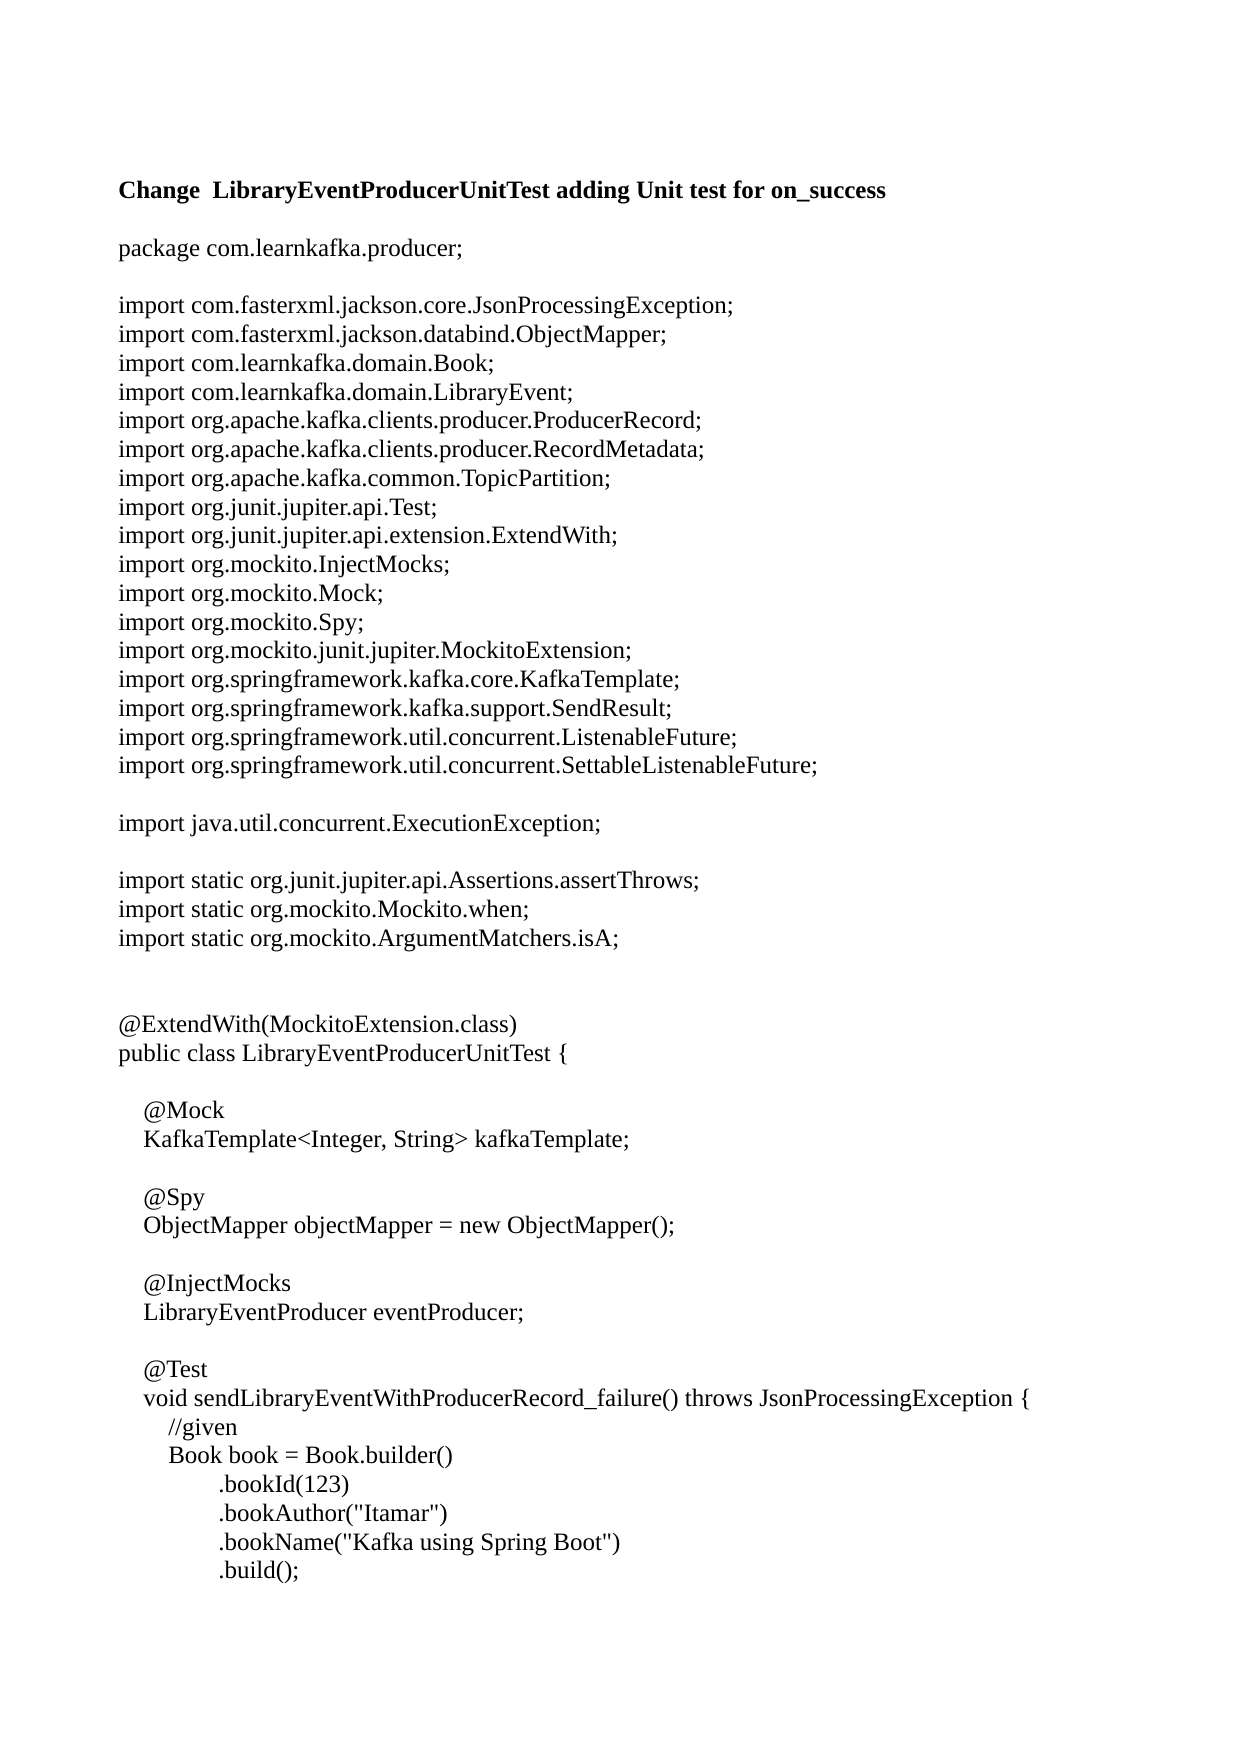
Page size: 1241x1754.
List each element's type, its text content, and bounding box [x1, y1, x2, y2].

text Change LibraryEventProducerUnitTest adding Unit test for on_success [118, 176, 1122, 204]
text package com.learnkafka.producer; import com.fasterxml.jackson.core.JsonProcessingException; import com.fasterxml.jackson.databind.ObjectMapper; import com.learnkafka.domain.Book; import com.learnkafka.domain.LibraryEvent; import org.apache.kafka.clients.producer.ProducerRecord; import org.apache.kafka.clients.producer.RecordMetadata; import org.apache.kafka.common.TopicPartition; import org.junit.jupiter.api.Test; import org.junit.jupiter.api.extension.ExtendWith; import org.mockito.InjectMocks; import org.mockito.Mock; import org.mockito.Spy; import org.mockito.junit.jupiter.MockitoExtension; import org.springframework.kafka.core.KafkaTemplate; import org.springframework.kafka.support.SendResult; import org.springframework.util.concurrent.ListenableFuture; import org.springframework.util.concurrent.SettableListenableFuture; import java.util.concurrent.ExecutionException; import static org.junit.jupiter.api.Assertions.assertThrows; import static org.mockito.Mockito.when; import static org.mockito.ArgumentMatchers.isA; @ExtendWith(MockitoExtension.class) public class LibraryEventProducerUnitTest { @Mock KafkaTemplate<Integer, String> kafkaTemplate; @Spy ObjectMapper objectMapper = new ObjectMapper(); @InjectMocks LibraryEventProducer eventProducer; @Test void sendLibraryEventWithProducerRecord_failure() throws JsonProcessingException { //given Book book = Book.builder() .bookId(123) .bookAuthor("Itamar") .bookName("Kafka using Spring Boot") .build(); [118, 233, 1122, 1613]
